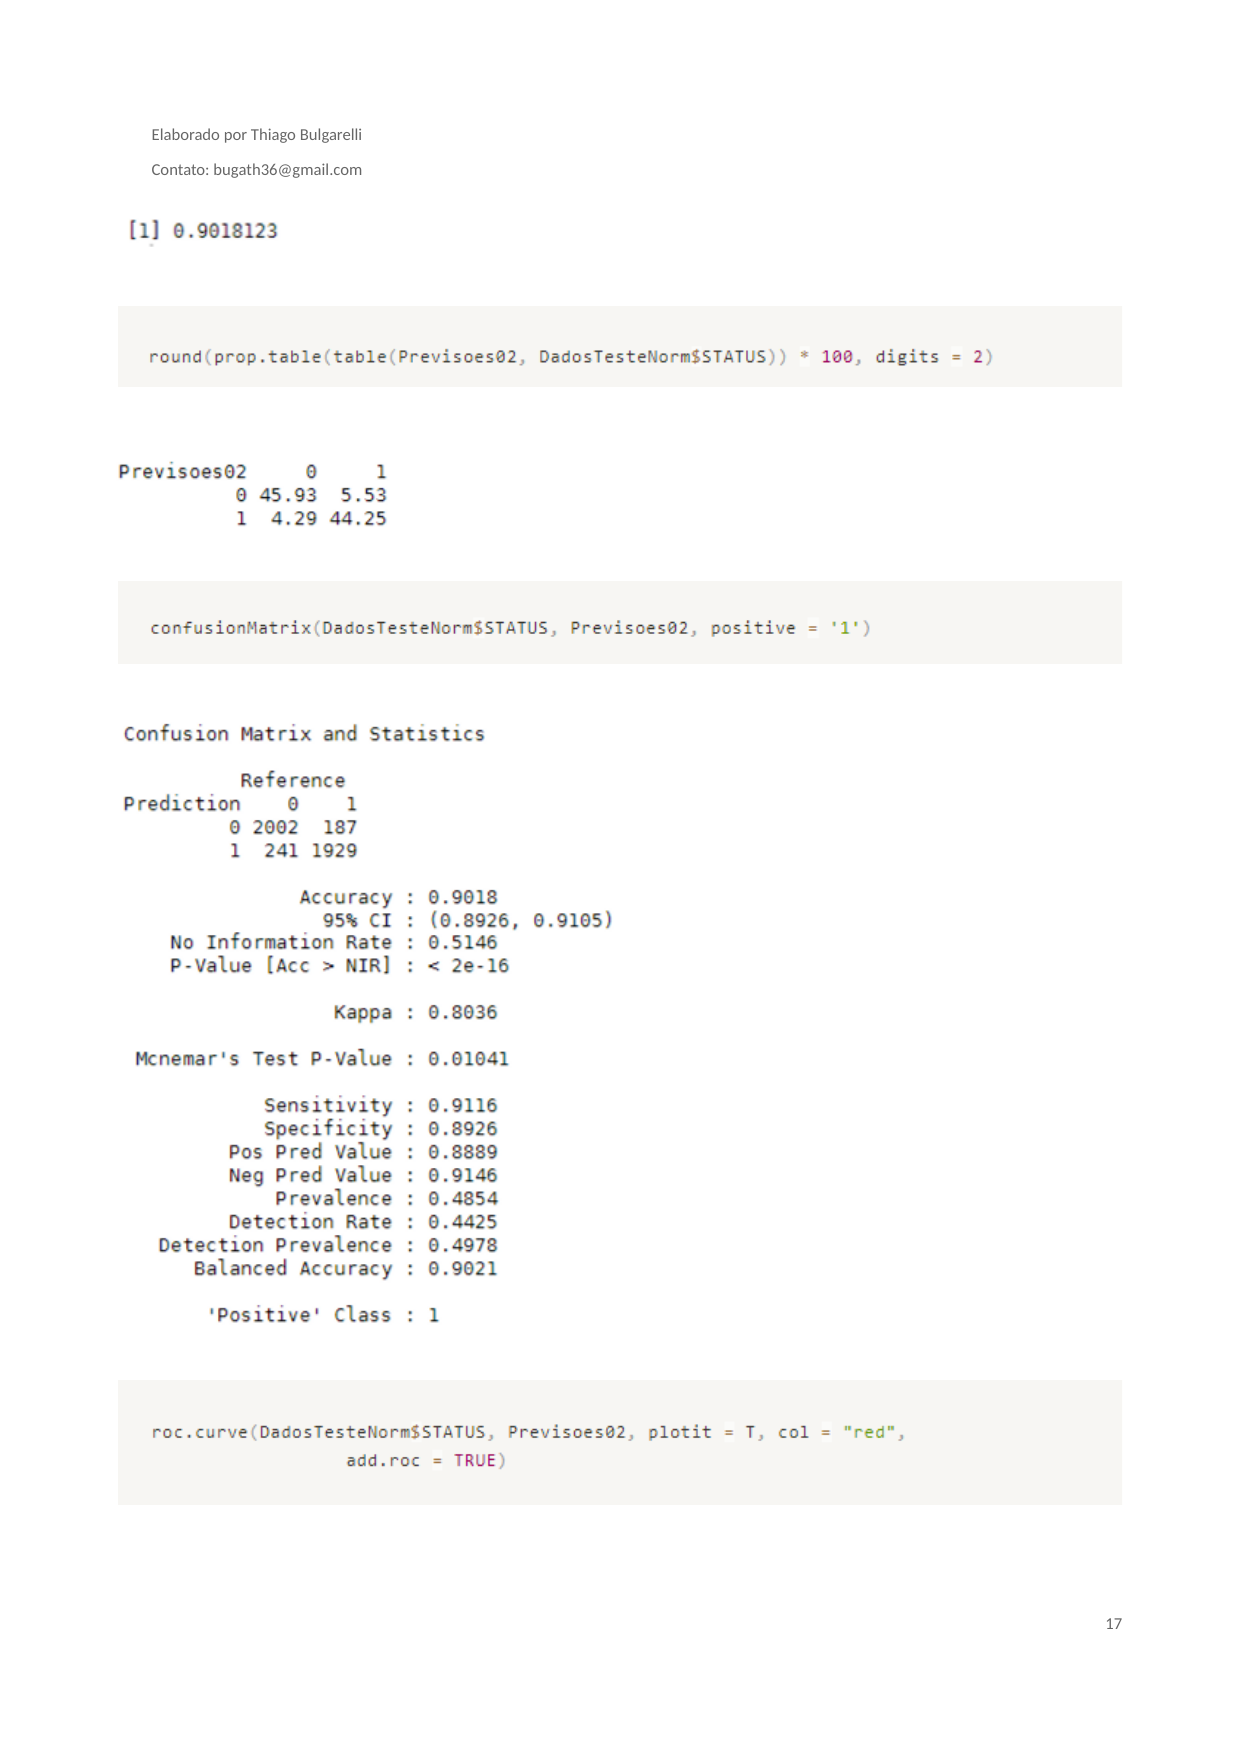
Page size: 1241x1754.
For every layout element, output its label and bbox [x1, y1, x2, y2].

picture [118, 717, 1123, 1327]
picture [113, 443, 1118, 527]
picture [118, 1380, 1123, 1505]
picture [118, 209, 1123, 253]
picture [118, 581, 1123, 664]
picture [118, 306, 1123, 387]
